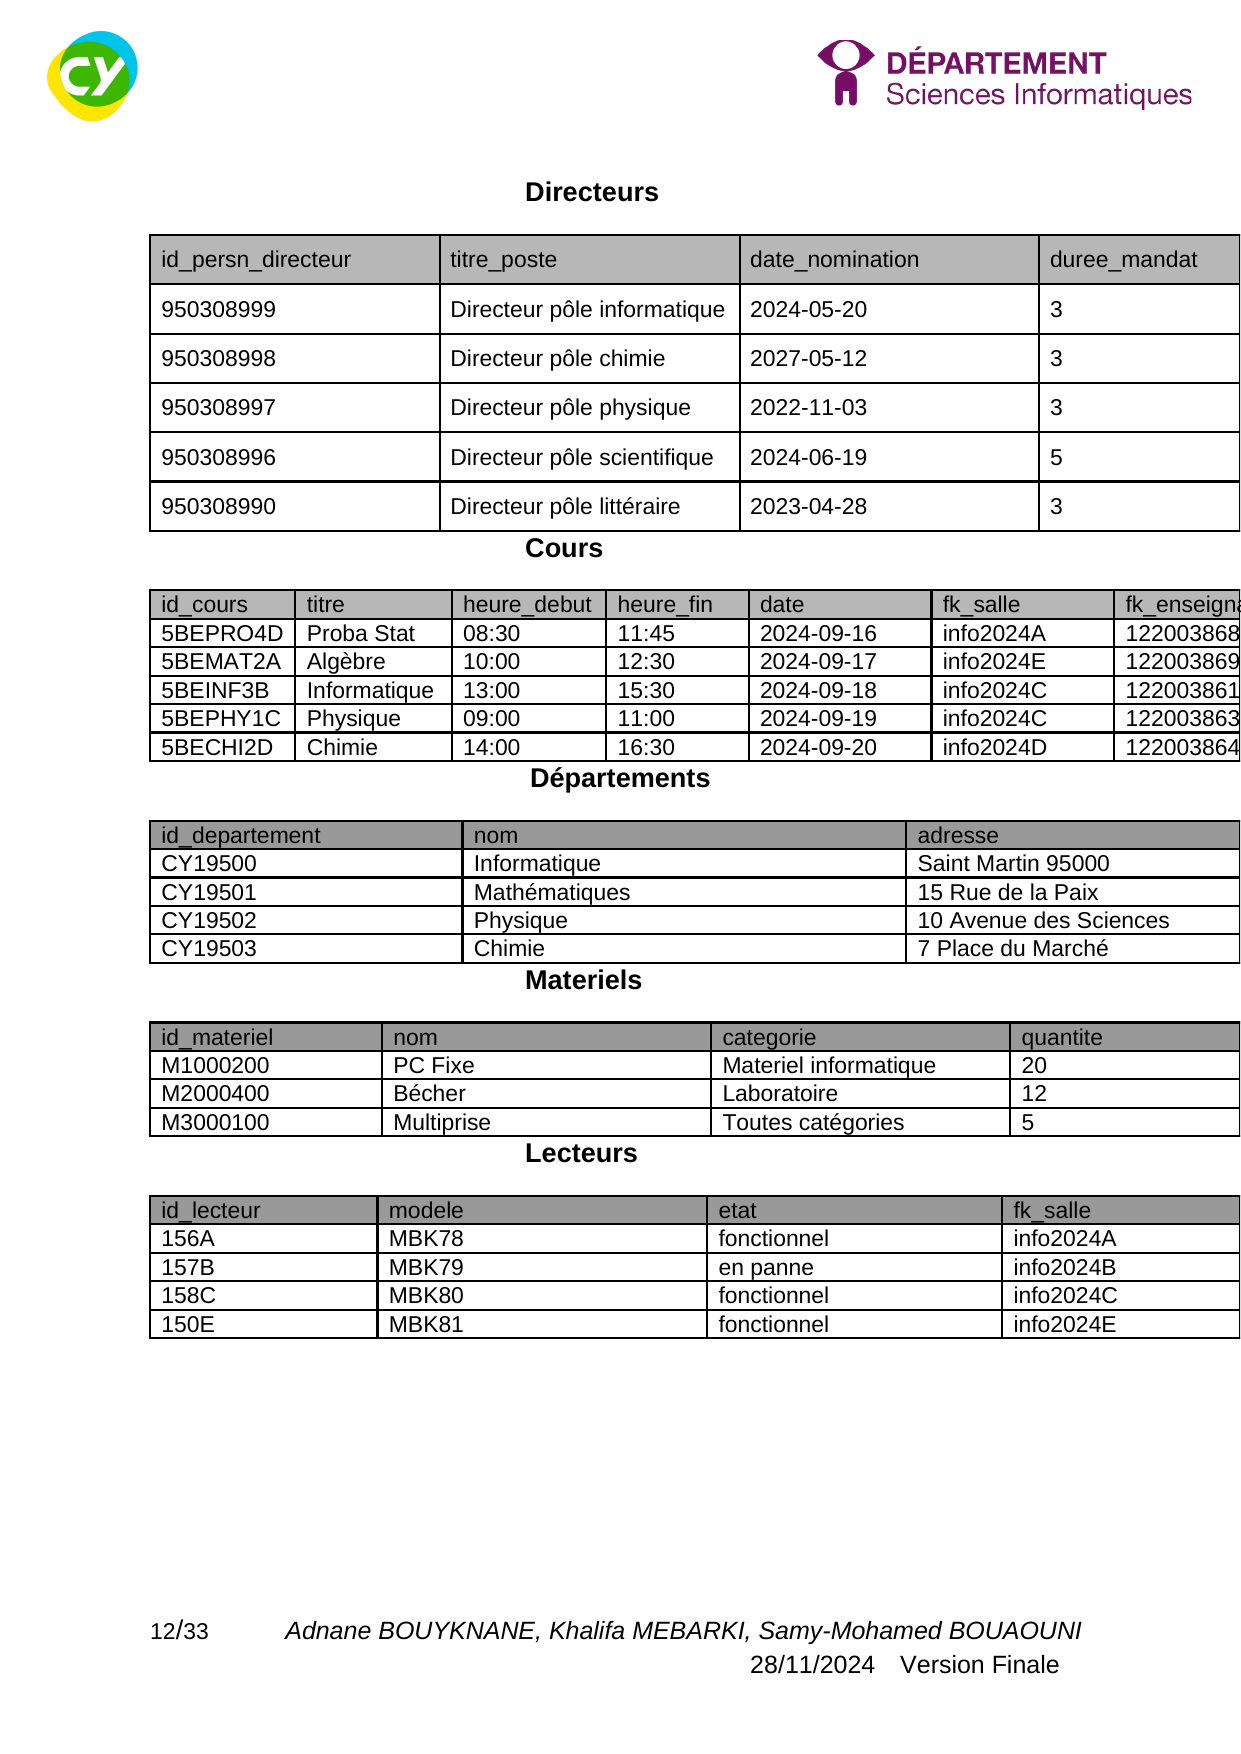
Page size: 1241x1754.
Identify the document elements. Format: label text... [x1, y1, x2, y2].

text Départements [150, 762, 1090, 793]
table_cell info2024D [933, 734, 1113, 760]
table_cell Physique [464, 907, 905, 933]
table_cell CY19503 [151, 935, 461, 962]
table_cell 157B [151, 1254, 376, 1280]
table_header etat [708, 1197, 1001, 1223]
table_cell MBK79 [379, 1254, 706, 1280]
table_cell info2024B [1003, 1254, 1239, 1280]
table_cell 2022-11-03 [741, 384, 1038, 431]
table_cell Bécher [383, 1080, 710, 1107]
table_header fk_salle [933, 591, 1113, 618]
table_cell MBK80 [379, 1282, 706, 1309]
table_header adresse [907, 822, 1239, 848]
table_cell 12 [1011, 1080, 1239, 1107]
table_cell Directeur pôle physique [441, 384, 739, 431]
table_cell info2024C [933, 705, 1113, 731]
table_cell Chimie [296, 734, 451, 760]
table_cell info2024A [1003, 1225, 1239, 1252]
table_cell Directeur pôle informatique [441, 285, 739, 332]
table_cell M2000400 [151, 1080, 381, 1107]
table_cell 20 [1011, 1052, 1239, 1078]
table_cell 10 Avenue des Sciences [907, 907, 1239, 933]
table_cell 950308990 [151, 483, 439, 529]
table_cell 2024-09-17 [750, 648, 930, 674]
table_header nom [383, 1024, 710, 1050]
table_header modele [379, 1197, 706, 1223]
table_cell Physique [296, 705, 451, 731]
table_cell info2024E [1003, 1311, 1239, 1337]
table_cell Informatique [296, 677, 451, 703]
table_cell PC Fixe [383, 1052, 710, 1078]
table_cell CY19501 [151, 879, 461, 905]
text Materiels [525, 964, 1090, 995]
table_cell 5 [1040, 433, 1239, 480]
table_cell 2024-09-19 [750, 705, 930, 731]
table_header titre [296, 591, 451, 618]
table_header id_departement [151, 822, 461, 848]
table_cell 10:00 [453, 648, 605, 674]
table_cell 5BECHI2D [151, 734, 294, 760]
table_header fk_salle [1003, 1197, 1239, 1223]
table_header id_persn_directeur [151, 236, 439, 283]
table_cell 156A [151, 1225, 376, 1252]
table_header titre_poste [441, 236, 739, 283]
table_cell 2024-05-20 [741, 285, 1038, 332]
table_cell M1000200 [151, 1052, 381, 1078]
table_header heure_fin [607, 591, 748, 618]
table_cell 3 [1040, 384, 1239, 431]
table_cell fonctionnel [708, 1282, 1001, 1309]
table_cell 5BEINF3B [151, 677, 294, 703]
table_cell 2027-05-12 [741, 335, 1038, 382]
table_header heure_debut [453, 591, 605, 618]
table_cell 13:00 [453, 677, 605, 703]
table_cell info2024C [933, 677, 1113, 703]
table_header date [750, 591, 930, 618]
table_cell 122003869 [1115, 648, 1239, 674]
table_header fk_enseignant [1115, 591, 1239, 618]
table_cell Chimie [464, 935, 905, 962]
table_cell Directeur pôle littéraire [441, 483, 739, 529]
table_cell fonctionnel [708, 1311, 1001, 1337]
table_cell M3000100 [151, 1109, 381, 1135]
table_cell Algèbre [296, 648, 451, 674]
table_cell 150E [151, 1311, 376, 1337]
table_cell 5 [1011, 1109, 1239, 1135]
table_cell Saint Martin 95000 [907, 850, 1239, 876]
table_cell 2024-09-16 [750, 620, 930, 646]
table_cell 09:00 [453, 705, 605, 731]
picture [37, 18, 150, 131]
table_cell 122003863 [1115, 705, 1239, 731]
table_cell en panne [708, 1254, 1001, 1280]
table_cell 15:30 [607, 677, 748, 703]
table_cell 5BEPHY1C [151, 705, 294, 731]
table_header duree_mandat [1040, 236, 1239, 283]
table_cell CY19500 [151, 850, 461, 876]
table_cell 950308997 [151, 384, 439, 431]
table_cell 3 [1040, 335, 1239, 382]
table_header id_lecteur [151, 1197, 376, 1223]
picture [817, 40, 1192, 110]
table_header categorie [712, 1024, 1009, 1050]
text Lecteurs [525, 1137, 1090, 1168]
table_cell 122003864 [1115, 734, 1239, 760]
table_cell 5BEPRO4D [151, 620, 294, 646]
table_cell 11:45 [607, 620, 748, 646]
table_cell 2024-06-19 [741, 433, 1038, 480]
table_cell info2024A [933, 620, 1113, 646]
table_cell MBK78 [379, 1225, 706, 1252]
table_cell Mathématiques [464, 879, 905, 905]
table_cell Informatique [464, 850, 905, 876]
table_cell 2024-09-18 [750, 677, 930, 703]
table_header nom [464, 822, 905, 848]
table_header id_materiel [151, 1024, 381, 1050]
table_cell info2024C [1003, 1282, 1239, 1309]
text Directeurs [525, 176, 1090, 208]
table_header date_nomination [741, 236, 1038, 283]
table_cell Multiprise [383, 1109, 710, 1135]
table_header id_cours [151, 591, 294, 618]
table_cell 2024-09-20 [750, 734, 930, 760]
table_cell info2024E [933, 648, 1113, 674]
table_cell 3 [1040, 285, 1239, 332]
table_cell 122003868 [1115, 620, 1239, 646]
table_cell 950308998 [151, 335, 439, 382]
table_cell Toutes catégories [712, 1109, 1009, 1135]
table_cell 950308999 [151, 285, 439, 332]
table_cell Proba Stat [296, 620, 451, 646]
text Cours [525, 532, 1090, 563]
table_cell 2023-04-28 [741, 483, 1038, 529]
table_cell 5BEMAT2A [151, 648, 294, 674]
table_cell 11:00 [607, 705, 748, 731]
table_cell Directeur pôle chimie [441, 335, 739, 382]
table_cell 3 [1040, 483, 1239, 529]
table_cell MBK81 [379, 1311, 706, 1337]
table_cell Laboratoire [712, 1080, 1009, 1107]
table_header quantite [1011, 1024, 1239, 1050]
table_cell 950308996 [151, 433, 439, 480]
table_cell 158C [151, 1282, 376, 1309]
table_cell 12:30 [607, 648, 748, 674]
table_cell Materiel informatique [712, 1052, 1009, 1078]
table_cell 7 Place du Marché [907, 935, 1239, 962]
table_cell 14:00 [453, 734, 605, 760]
table_cell 122003861 [1115, 677, 1239, 703]
table_cell 16:30 [607, 734, 748, 760]
table_cell 15 Rue de la Paix [907, 879, 1239, 905]
table_cell fonctionnel [708, 1225, 1001, 1252]
table_cell 08:30 [453, 620, 605, 646]
table_cell Directeur pôle scientifique [441, 433, 739, 480]
table_cell CY19502 [151, 907, 461, 933]
